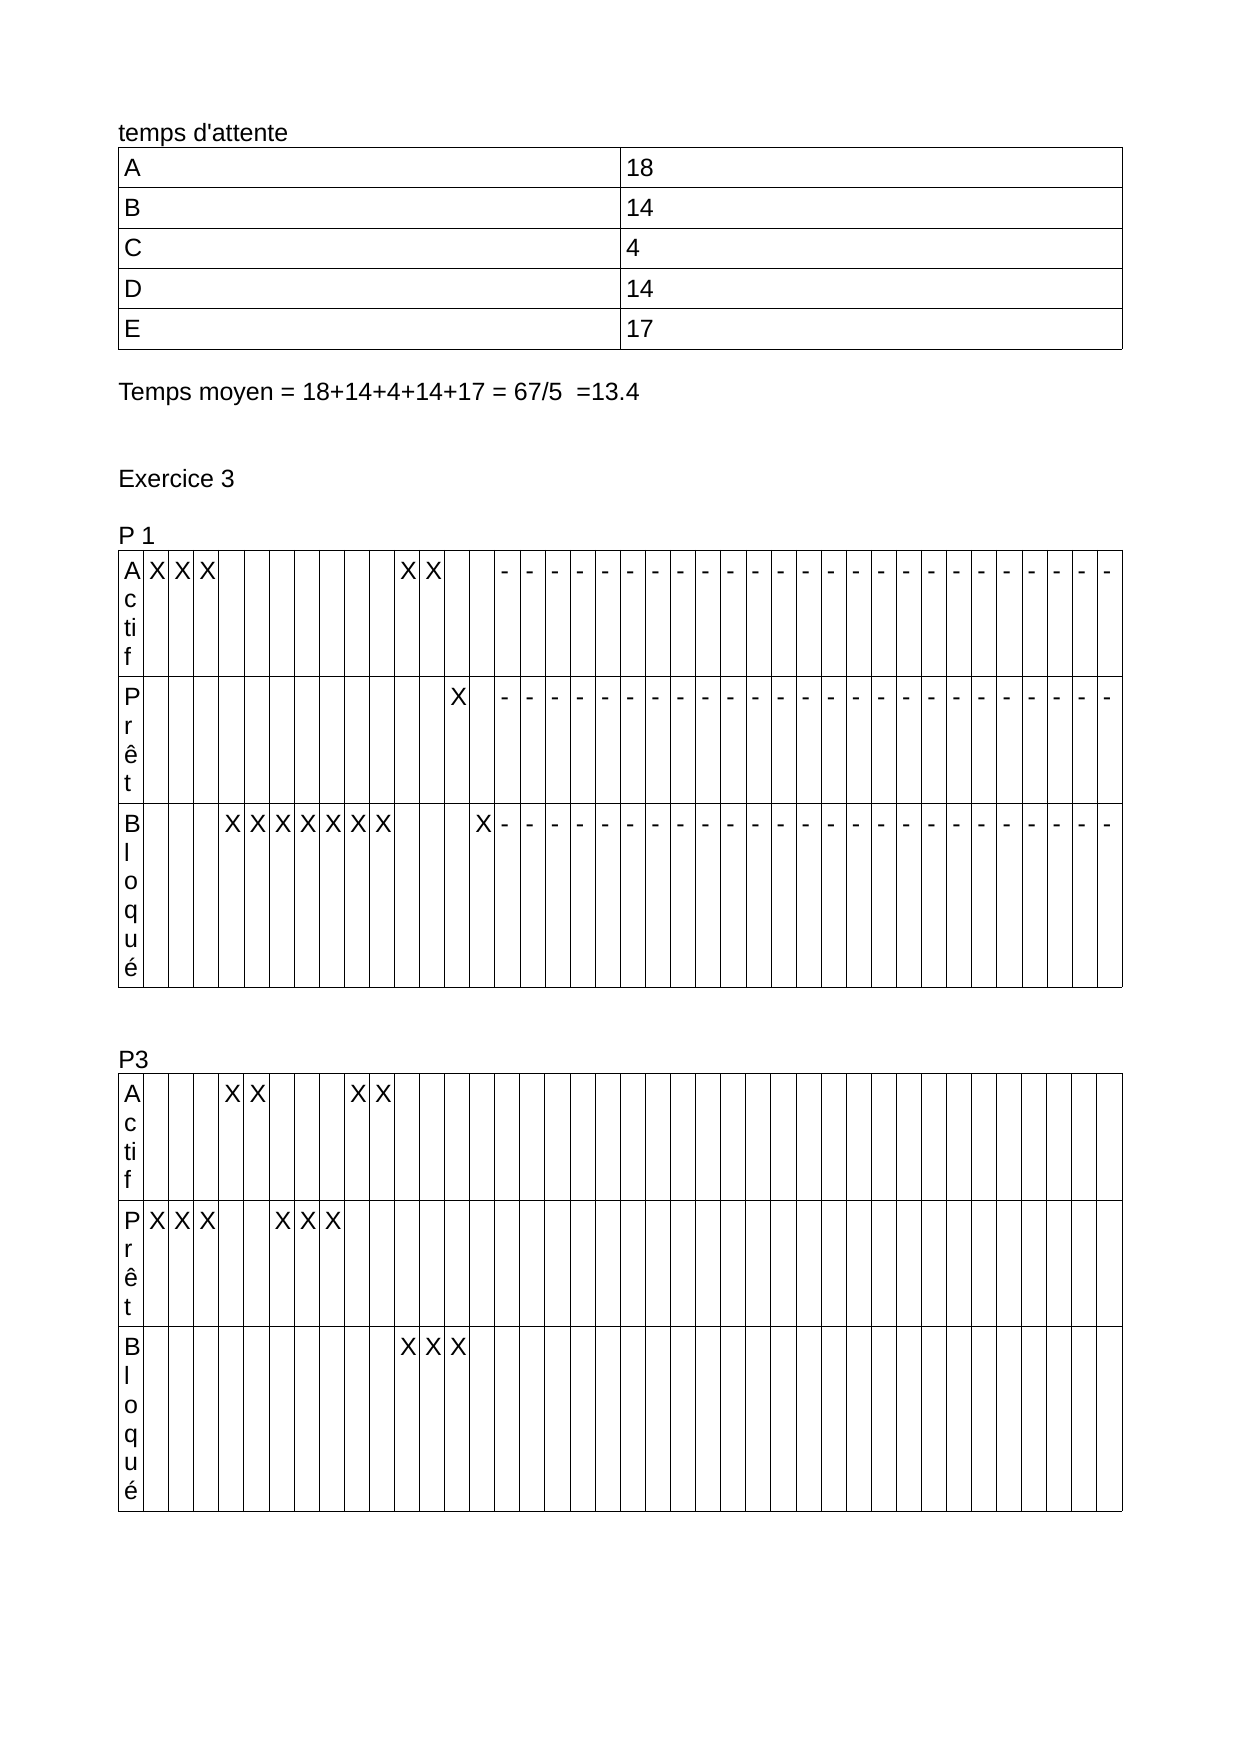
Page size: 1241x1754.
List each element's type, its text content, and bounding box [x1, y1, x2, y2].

table_cell - [546, 804, 570, 987]
table_cell 4 [621, 229, 1122, 268]
table_cell - [772, 677, 796, 803]
table_header [1047, 1074, 1071, 1200]
table_cell [721, 1201, 745, 1326]
table_cell [847, 1327, 871, 1511]
table_cell Bloqué [119, 1327, 143, 1511]
text Temps moyen = 18+14+4+14+17 = 67/5 =13.4 [118, 377, 1122, 406]
table_cell [345, 677, 369, 803]
table_cell - [972, 677, 996, 803]
table_cell [897, 1201, 921, 1326]
table_cell X [395, 1327, 419, 1511]
table_header - [621, 551, 645, 676]
table_header [997, 1074, 1021, 1200]
table_cell - [1023, 804, 1047, 987]
table_cell - [1023, 677, 1047, 803]
table_cell [245, 677, 269, 803]
table_header [897, 1074, 921, 1200]
table_cell [671, 1327, 695, 1511]
table_cell [144, 804, 168, 987]
table_header Actif [119, 551, 143, 676]
table_cell [621, 1327, 645, 1511]
table_header - [646, 551, 670, 676]
table_header [545, 1074, 570, 1200]
table_cell - [1073, 804, 1097, 987]
table_header [445, 1074, 469, 1200]
table_cell [370, 1327, 394, 1511]
table_cell [621, 1201, 645, 1326]
table_cell - [646, 804, 670, 987]
table_header [295, 551, 319, 676]
table_cell [470, 1201, 494, 1326]
table_cell - [822, 804, 846, 987]
table_cell [847, 1201, 871, 1326]
table_cell [746, 1327, 770, 1511]
table_cell [545, 1327, 570, 1511]
table_header X [395, 551, 419, 676]
table_cell [520, 1327, 544, 1511]
table_cell - [997, 804, 1022, 987]
table_cell [495, 1201, 519, 1326]
table_header [470, 551, 494, 676]
table_cell [596, 1327, 620, 1511]
table_header [470, 1074, 494, 1200]
table_cell [947, 1327, 971, 1511]
table_cell [445, 1201, 469, 1326]
table_header X [420, 551, 444, 676]
table_header - [521, 551, 545, 676]
table_cell X [295, 1201, 319, 1326]
table_cell - [1098, 804, 1122, 987]
table_cell - [997, 677, 1022, 803]
table_header [320, 1074, 344, 1200]
table_cell [872, 1201, 896, 1326]
table_cell - [621, 677, 645, 803]
table_cell [144, 1327, 168, 1511]
table_cell [696, 1201, 720, 1326]
table_cell [1047, 1201, 1071, 1326]
table_header [245, 551, 269, 676]
table_cell X [420, 1327, 444, 1511]
table_header X [144, 551, 168, 676]
table_cell [545, 1201, 570, 1326]
table_cell X [194, 1201, 218, 1326]
table_cell X [219, 804, 244, 987]
table_cell D [119, 269, 620, 308]
table_cell - [947, 677, 971, 803]
table_cell - [1098, 677, 1122, 803]
table_cell - [872, 677, 896, 803]
table_cell - [747, 804, 771, 987]
table_cell - [1073, 677, 1097, 803]
table_header [295, 1074, 319, 1200]
table_cell - [621, 804, 645, 987]
table_header - [1048, 551, 1072, 676]
table_cell [721, 1327, 745, 1511]
table_header [445, 551, 469, 676]
table_cell X [470, 804, 494, 987]
table_cell [169, 677, 193, 803]
table_cell [1097, 1201, 1122, 1326]
table_cell - [922, 677, 946, 803]
table_cell [972, 1201, 996, 1326]
table_cell - [897, 804, 921, 987]
table_cell [1022, 1201, 1046, 1326]
table_header - [571, 551, 595, 676]
table_header [320, 551, 344, 676]
table_cell [194, 677, 218, 803]
table_cell [596, 1201, 620, 1326]
table_cell [797, 1327, 821, 1511]
text P3 [118, 1044, 1122, 1073]
table_cell - [797, 804, 821, 987]
table_cell [495, 1327, 519, 1511]
table_header [420, 1074, 444, 1200]
table_header [1072, 1074, 1096, 1200]
table_cell [947, 1201, 971, 1326]
table_header [169, 1074, 193, 1200]
table_cell C [119, 229, 620, 268]
table_cell [295, 677, 319, 803]
table_cell [897, 1327, 921, 1511]
table_header [947, 1074, 971, 1200]
table_header [646, 1074, 670, 1200]
table_header X [345, 1074, 369, 1200]
table_cell [1047, 1327, 1071, 1511]
table_header X [244, 1074, 269, 1200]
table_cell - [596, 677, 620, 803]
table_cell [345, 1201, 369, 1326]
table_cell [194, 1327, 218, 1511]
table_cell - [571, 804, 595, 987]
table_header [721, 1074, 745, 1200]
table_cell [646, 1327, 670, 1511]
table_cell [822, 1327, 846, 1511]
table_cell - [546, 677, 570, 803]
table_cell [244, 1201, 269, 1326]
table_cell [470, 677, 494, 803]
table_header - [1023, 551, 1047, 676]
table_cell [295, 1327, 319, 1511]
table_cell [1022, 1327, 1046, 1511]
table_header [797, 1074, 821, 1200]
table_header [671, 1074, 695, 1200]
table_cell [219, 1327, 243, 1511]
table_cell [696, 1327, 720, 1511]
table_header X [194, 551, 218, 676]
table_cell [395, 677, 419, 803]
table_cell Prêt [119, 1201, 143, 1326]
table_cell X [445, 1327, 469, 1511]
table_cell [1097, 1327, 1122, 1511]
table_cell X [320, 804, 344, 987]
table_cell - [847, 804, 871, 987]
text Exercice 3 [118, 463, 1122, 492]
table_cell - [872, 804, 896, 987]
table_cell [1072, 1201, 1096, 1326]
table_cell [746, 1201, 770, 1326]
table_cell - [922, 804, 946, 987]
table_cell 17 [621, 309, 1122, 348]
table_header [370, 551, 394, 676]
table_header [746, 1074, 770, 1200]
table_cell [219, 1201, 243, 1326]
table_header - [922, 551, 946, 676]
table_cell [571, 1201, 595, 1326]
table_cell - [571, 677, 595, 803]
table_cell - [521, 677, 545, 803]
table_cell - [822, 677, 846, 803]
table_cell - [1048, 804, 1072, 987]
table_header X [169, 551, 193, 676]
table_cell - [646, 677, 670, 803]
table_header - [696, 551, 720, 676]
table_cell - [495, 804, 520, 987]
table_cell E [119, 309, 620, 348]
table_header X [219, 1074, 243, 1200]
table_cell B [119, 188, 620, 227]
table_cell [520, 1201, 544, 1326]
table_header [520, 1074, 544, 1200]
table_cell X [270, 804, 294, 987]
table_cell [922, 1327, 946, 1511]
text temps d'attente [118, 118, 1122, 147]
table_header [922, 1074, 946, 1200]
table_cell X [345, 804, 369, 987]
table_cell 14 [621, 188, 1122, 227]
table_header [596, 1074, 620, 1200]
table_header [872, 1074, 896, 1200]
table_cell - [747, 677, 771, 803]
table_header X [370, 1074, 394, 1200]
table_cell [370, 1201, 394, 1326]
table_cell [997, 1201, 1021, 1326]
table_cell - [521, 804, 545, 987]
table_cell [345, 1327, 369, 1511]
table_cell [1072, 1327, 1096, 1511]
table_cell - [947, 804, 971, 987]
table_cell X [320, 1201, 344, 1326]
table_cell [194, 804, 218, 987]
table_cell [671, 1201, 695, 1326]
table_cell [370, 677, 394, 803]
table_header - [822, 551, 846, 676]
table_header - [1073, 551, 1097, 676]
table_cell [646, 1201, 670, 1326]
table_cell [922, 1201, 946, 1326]
table_header - [671, 551, 695, 676]
table_header - [972, 551, 996, 676]
table_cell - [696, 677, 720, 803]
table_header - [897, 551, 921, 676]
table_header [395, 1074, 419, 1200]
table_header - [997, 551, 1022, 676]
table_header [495, 1074, 519, 1200]
table_header [194, 1074, 218, 1200]
table_header [1022, 1074, 1046, 1200]
table_cell Prêt [119, 677, 143, 803]
table_cell X [169, 1201, 193, 1326]
text P 1 [118, 521, 1122, 550]
table_cell [470, 1327, 494, 1511]
table_cell [972, 1327, 996, 1511]
table_cell X [144, 1201, 168, 1326]
table_header [621, 1074, 645, 1200]
table_header [345, 551, 369, 676]
table_cell - [671, 677, 695, 803]
table_cell - [721, 804, 746, 987]
table_header - [596, 551, 620, 676]
table_cell [997, 1327, 1021, 1511]
table_cell - [1048, 677, 1072, 803]
table_header [1097, 1074, 1122, 1200]
table_cell X [245, 804, 269, 987]
table_cell - [495, 677, 520, 803]
table_cell [395, 1201, 419, 1326]
table_header - [847, 551, 871, 676]
table_cell [320, 677, 344, 803]
table_cell - [671, 804, 695, 987]
table_cell [771, 1201, 796, 1326]
table_header - [495, 551, 520, 676]
table_cell [771, 1327, 796, 1511]
table_header [270, 1074, 294, 1200]
table_header [771, 1074, 796, 1200]
table_cell X [270, 1201, 294, 1326]
table_header A [119, 148, 620, 187]
table_header - [872, 551, 896, 676]
table_cell [169, 804, 193, 987]
table_cell - [772, 804, 796, 987]
table_cell [144, 677, 168, 803]
table_cell - [596, 804, 620, 987]
table_cell [219, 677, 244, 803]
table_cell [169, 1327, 193, 1511]
table_cell [797, 1201, 821, 1326]
table_cell [395, 804, 419, 987]
table_cell [420, 677, 444, 803]
table_cell - [797, 677, 821, 803]
table_cell [244, 1327, 269, 1511]
table_cell [445, 804, 469, 987]
table_cell [270, 1327, 294, 1511]
table_header - [721, 551, 746, 676]
table_header [696, 1074, 720, 1200]
table_header - [772, 551, 796, 676]
table_cell X [445, 677, 469, 803]
table_cell - [897, 677, 921, 803]
table_cell Bloqué [119, 804, 143, 987]
table_cell - [972, 804, 996, 987]
table_header [847, 1074, 871, 1200]
table_cell [822, 1201, 846, 1326]
table_cell 14 [621, 269, 1122, 308]
table_header 18 [621, 148, 1122, 187]
table_cell [420, 1201, 444, 1326]
table_cell - [721, 677, 746, 803]
table_header Actif [119, 1074, 143, 1200]
table_header [822, 1074, 846, 1200]
table_header - [947, 551, 971, 676]
table_header - [546, 551, 570, 676]
table_header [219, 551, 244, 676]
table_cell - [696, 804, 720, 987]
table_cell [270, 677, 294, 803]
table_header [972, 1074, 996, 1200]
table_header [270, 551, 294, 676]
table_header - [797, 551, 821, 676]
table_cell X [370, 804, 394, 987]
table_header - [747, 551, 771, 676]
table_header [144, 1074, 168, 1200]
table_cell [320, 1327, 344, 1511]
table_cell - [847, 677, 871, 803]
table_header [571, 1074, 595, 1200]
table_cell [420, 804, 444, 987]
table_header - [1098, 551, 1122, 676]
table_cell [571, 1327, 595, 1511]
table_cell X [295, 804, 319, 987]
table_cell [872, 1327, 896, 1511]
